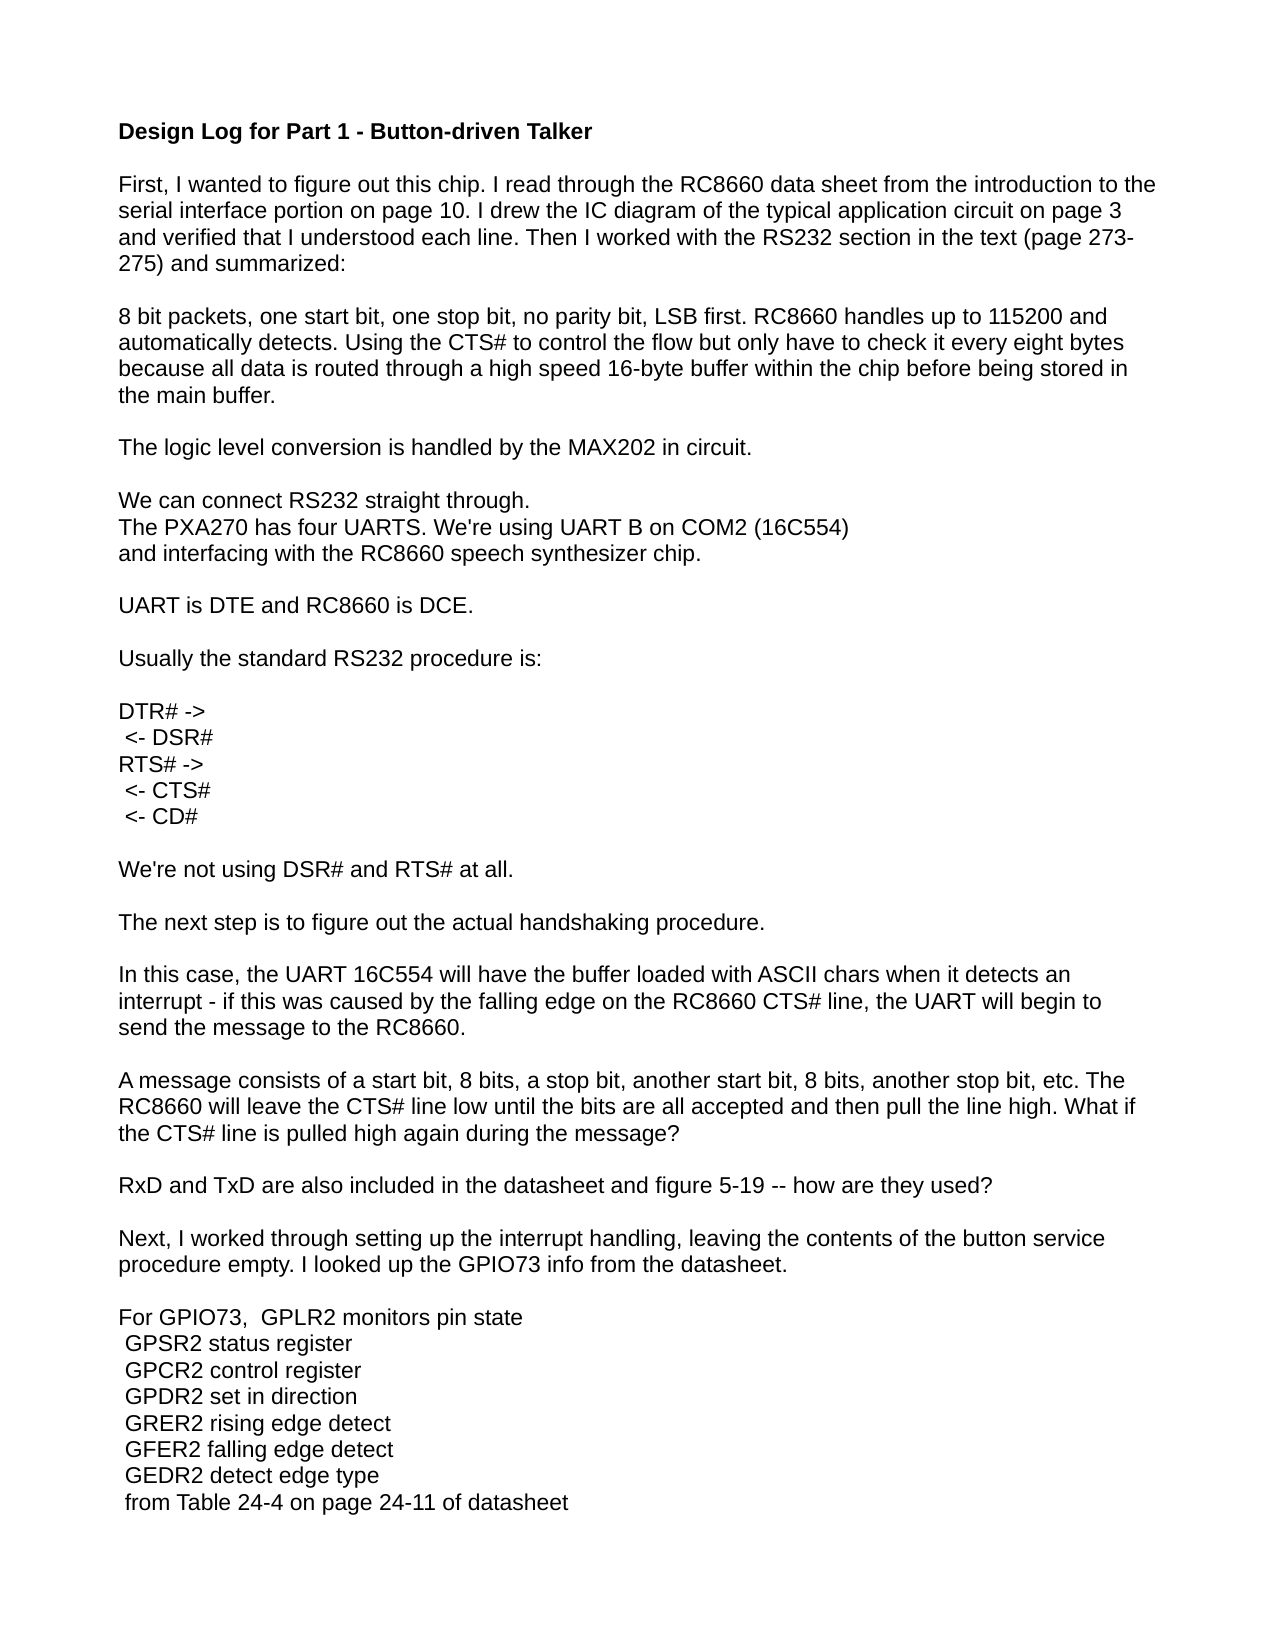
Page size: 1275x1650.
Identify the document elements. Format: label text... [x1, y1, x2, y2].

text Design Log for Part 1 - Button-driven Talker First, I wanted to figure out this chip. I read through the RC8660 data sheet from the introduction to the serial interface portion on page 10. I drew the IC diagram of the typical application circuit on page 3 and verified that I understood each line. Then I worked with the RS232 section in the text (page 273-275) and summarized: 8 bit packets, one start bit, one stop bit, no parity bit, LSB first. RC8660 handles up to 115200 and automatically detects. Using the CTS# to control the flow but only have to check it every eight bytes because all data is routed through a high speed 16-byte buffer within the chip before being stored in the main buffer. The logic level conversion is handled by the MAX202 in circuit. We can connect RS232 straight through. The PXA270 has four UARTS. We're using UART B on COM2 (16C554) and interfacing with the RC8660 speech synthesizer chip. UART is DTE and RC8660 is DCE. Usually the standard RS232 procedure is: DTR# -> <- DSR# RTS# -> <- CTS# <- CD# We're not using DSR# and RTS# at all. The next step is to figure out the actual handshaking procedure. In this case, the UART 16C554 will have the buffer loaded with ASCII chars when it detects an interrupt - if this was caused by the falling edge on the RC8660 CTS# line, the UART will begin to send the message to the RC8660. A message consists of a start bit, 8 bits, a stop bit, another start bit, 8 bits, another stop bit, etc. The RC8660 will leave the CTS# line low until the bits are all accepted and then pull the line high. What if the CTS# line is pulled high again during the message? RxD and TxD are also included in the datasheet and figure 5-19 -- how are they used? Next, I worked through setting up the interrupt handling, leaving the contents of the button service procedure empty. I looked up the GPIO73 info from the datasheet. For GPIO73, GPLR2 monitors pin state GPSR2 status register GPCR2 control register GPDR2 set in direction GRER2 rising edge detect GFER2 falling edge detect GEDR2 detect edge type from Table 24-4 on page 24-11 of datasheet [118, 118, 1157, 1515]
